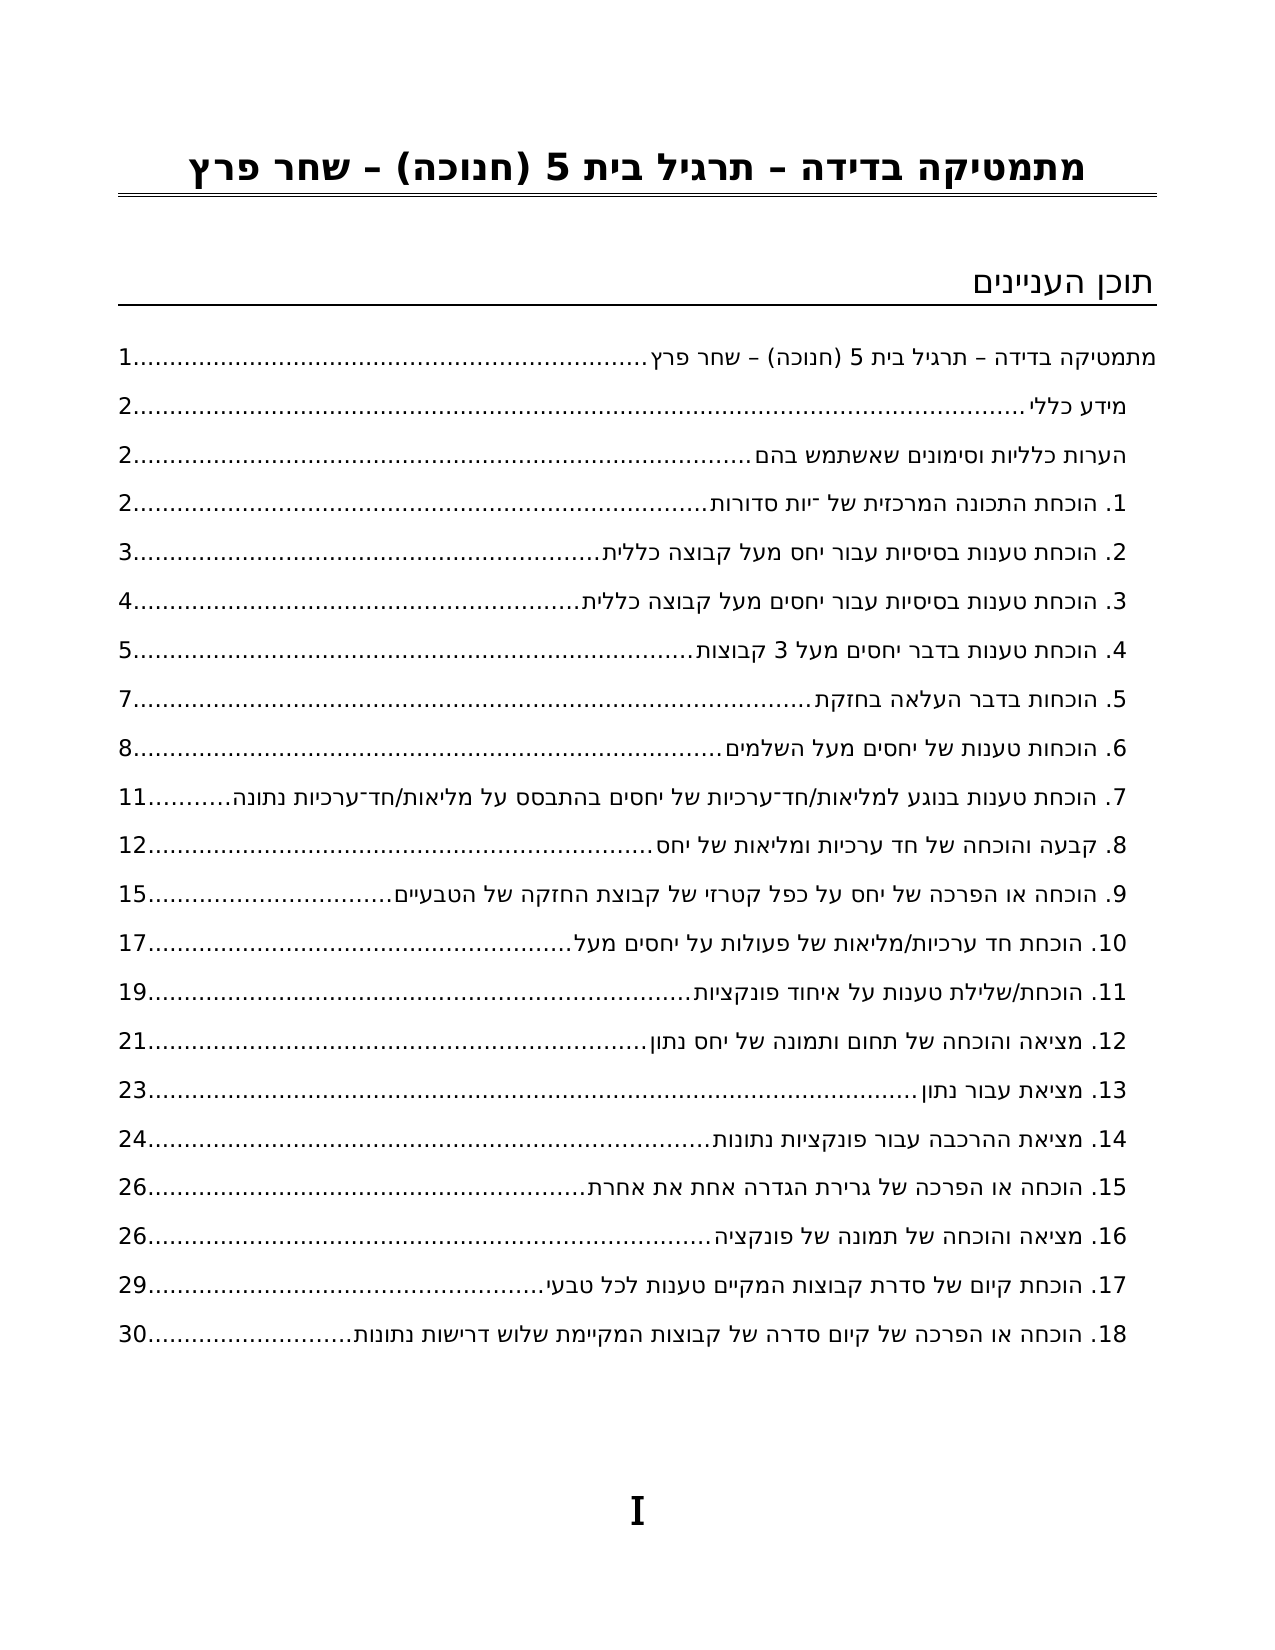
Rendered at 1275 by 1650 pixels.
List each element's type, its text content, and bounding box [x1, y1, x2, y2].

text 18. הוכחה או הפרכה של קיום סדרה של קבוצות המקיימת שלוש דרישות נתונות 30 [118, 1321, 1127, 1348]
text 15. הוכחה או הפרכה של גרירת הגדרה אחת את אחרת 26 [118, 1174, 1127, 1201]
text 8. קבעה והוכחה של חד ערכיות ומליאות של יחס 12 [118, 833, 1127, 859]
text 17. הוכחת קיום של סדרת קבוצות המקיים טענות לכל טבעי 29 [118, 1272, 1127, 1299]
text 3. הוכחת טענות בסיסיות עבור יחסים מעל קבוצה כללית 4 [118, 588, 1127, 615]
text 6. הוכחות טענות של יחסים מעל השלמים 8 [118, 735, 1127, 762]
text 9. הוכחה או הפרכה של יחס על כפל קטרזי של קבוצת החזקה של הטבעיים 15 [118, 881, 1127, 908]
text הערות כלליות וסימונים שאשתמש בהם 2 [118, 442, 1127, 468]
text 13. מציאת עבור נתון 23 [118, 1077, 1127, 1103]
text 14. מציאת ההרכבה עבור פונקציות נתונות 24 [118, 1126, 1127, 1152]
text 1. הוכחת התכונה המרכזית של ־יות סדורות 2 [118, 491, 1127, 517]
text 16. מציאה והוכחה של תמונה של פונקציה 26 [118, 1223, 1127, 1250]
subtitle תוכן העניינים [118, 259, 1157, 304]
text 12. מציאה והוכחה של תחום ותמונה של יחס נתון 21 [118, 1028, 1127, 1055]
text מתמטיקה בדידה – תרגיל בית 5 (חנוכה) – שחר פרץ 1 [118, 344, 1157, 371]
text 10. הוכחת חד ערכיות/מליאות של פעולות על יחסים מעל 17 [118, 930, 1127, 957]
text 5. הוכחות בדבר העלאה בחזקת 7 [118, 686, 1127, 713]
text 2. הוכחת טענות בסיסיות עבור יחס מעל קבוצה כללית 3 [118, 539, 1127, 566]
text מידע כללי 2 [118, 393, 1127, 419]
subtitle מתמטיקה בדידה – תרגיל בית 5 (חנוכה) – שחר פרץ [118, 143, 1157, 193]
text 4. הוכחת טענות בדבר יחסים מעל 3 קבוצות 5 [118, 637, 1127, 664]
text 11. הוכחת/שלילת טענות על איחוד פונקציות 19 [118, 979, 1127, 1006]
text 7. הוכחת טענות בנוגע למליאות/חד־ערכיות של יחסים בהתבסס על מליאות/חד־ערכיות נתונה 11 [118, 784, 1127, 810]
